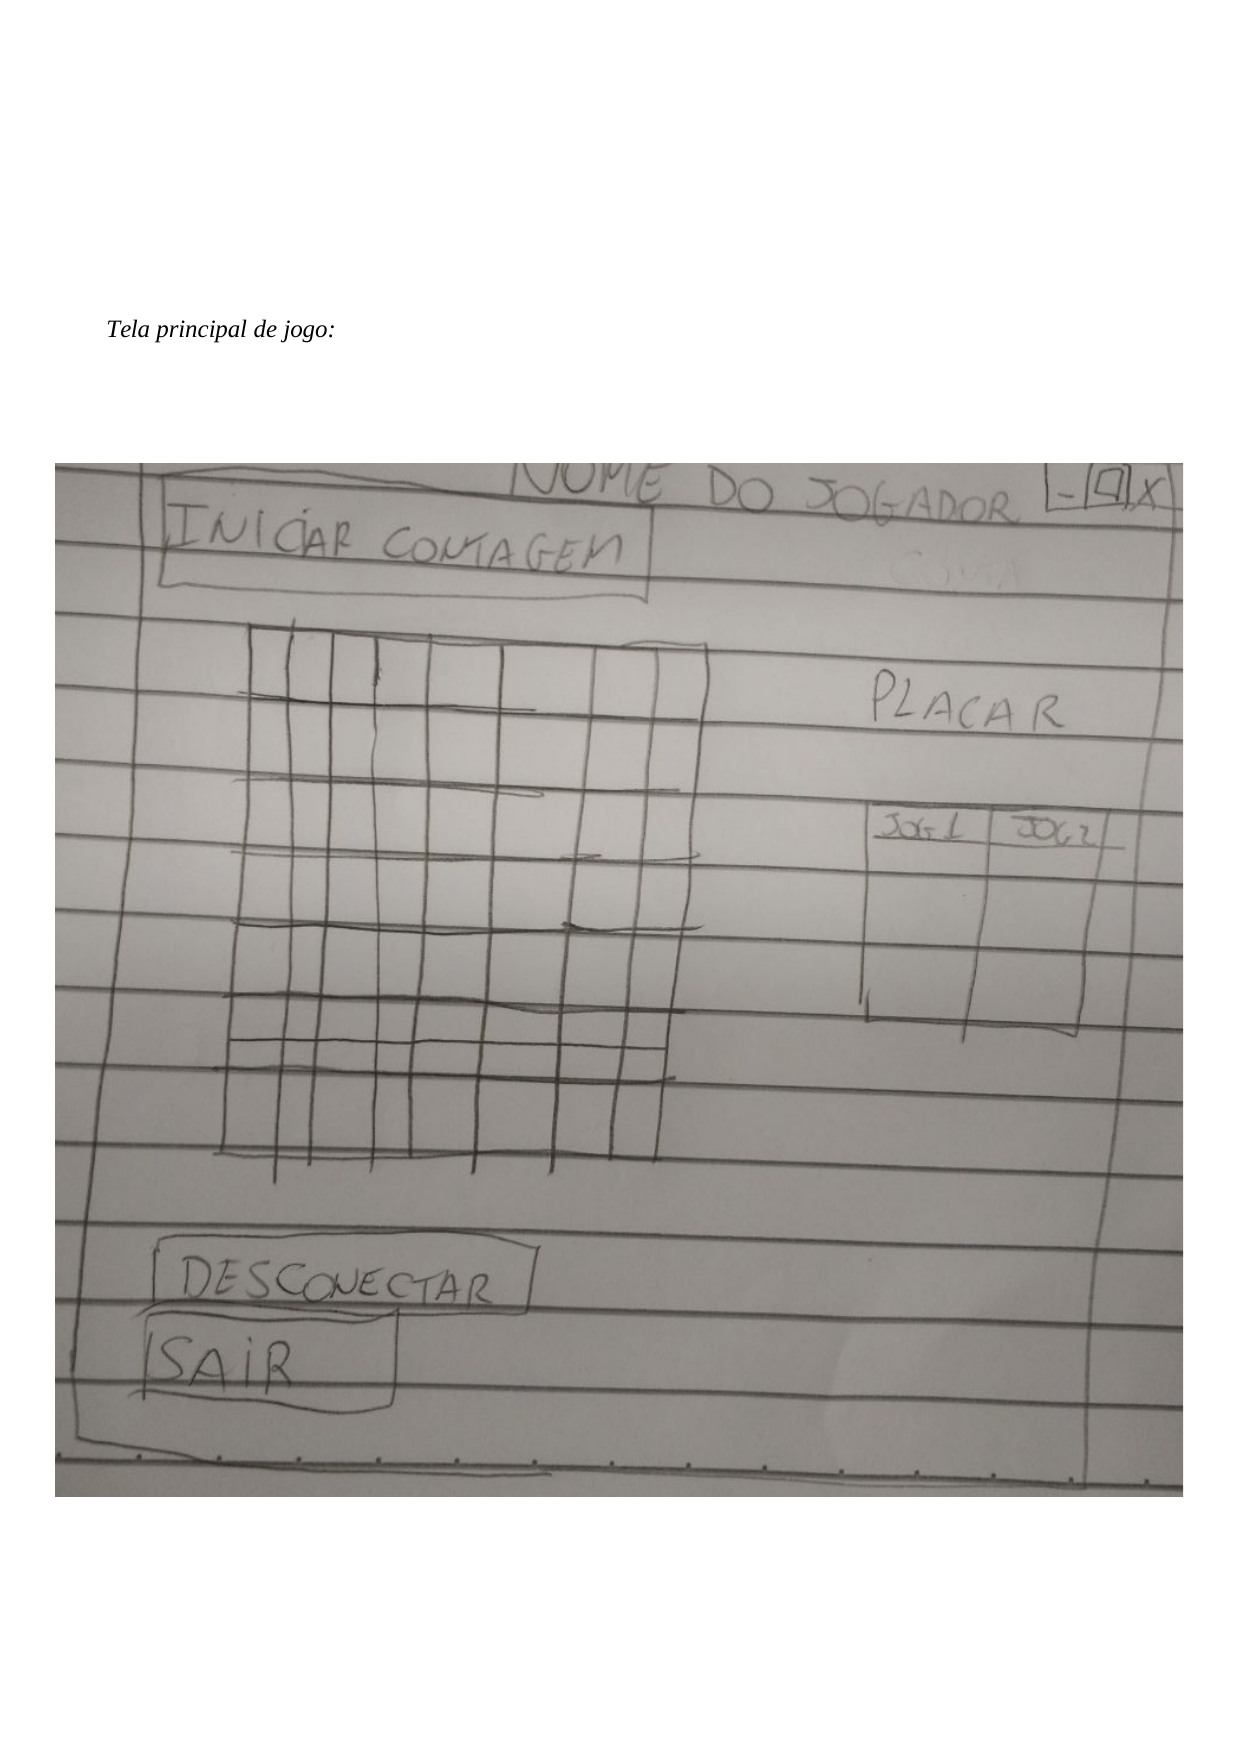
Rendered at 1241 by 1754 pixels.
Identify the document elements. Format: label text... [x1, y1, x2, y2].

text Tela principal de jogo: [106, 314, 1132, 342]
picture [55, 463, 1184, 1497]
